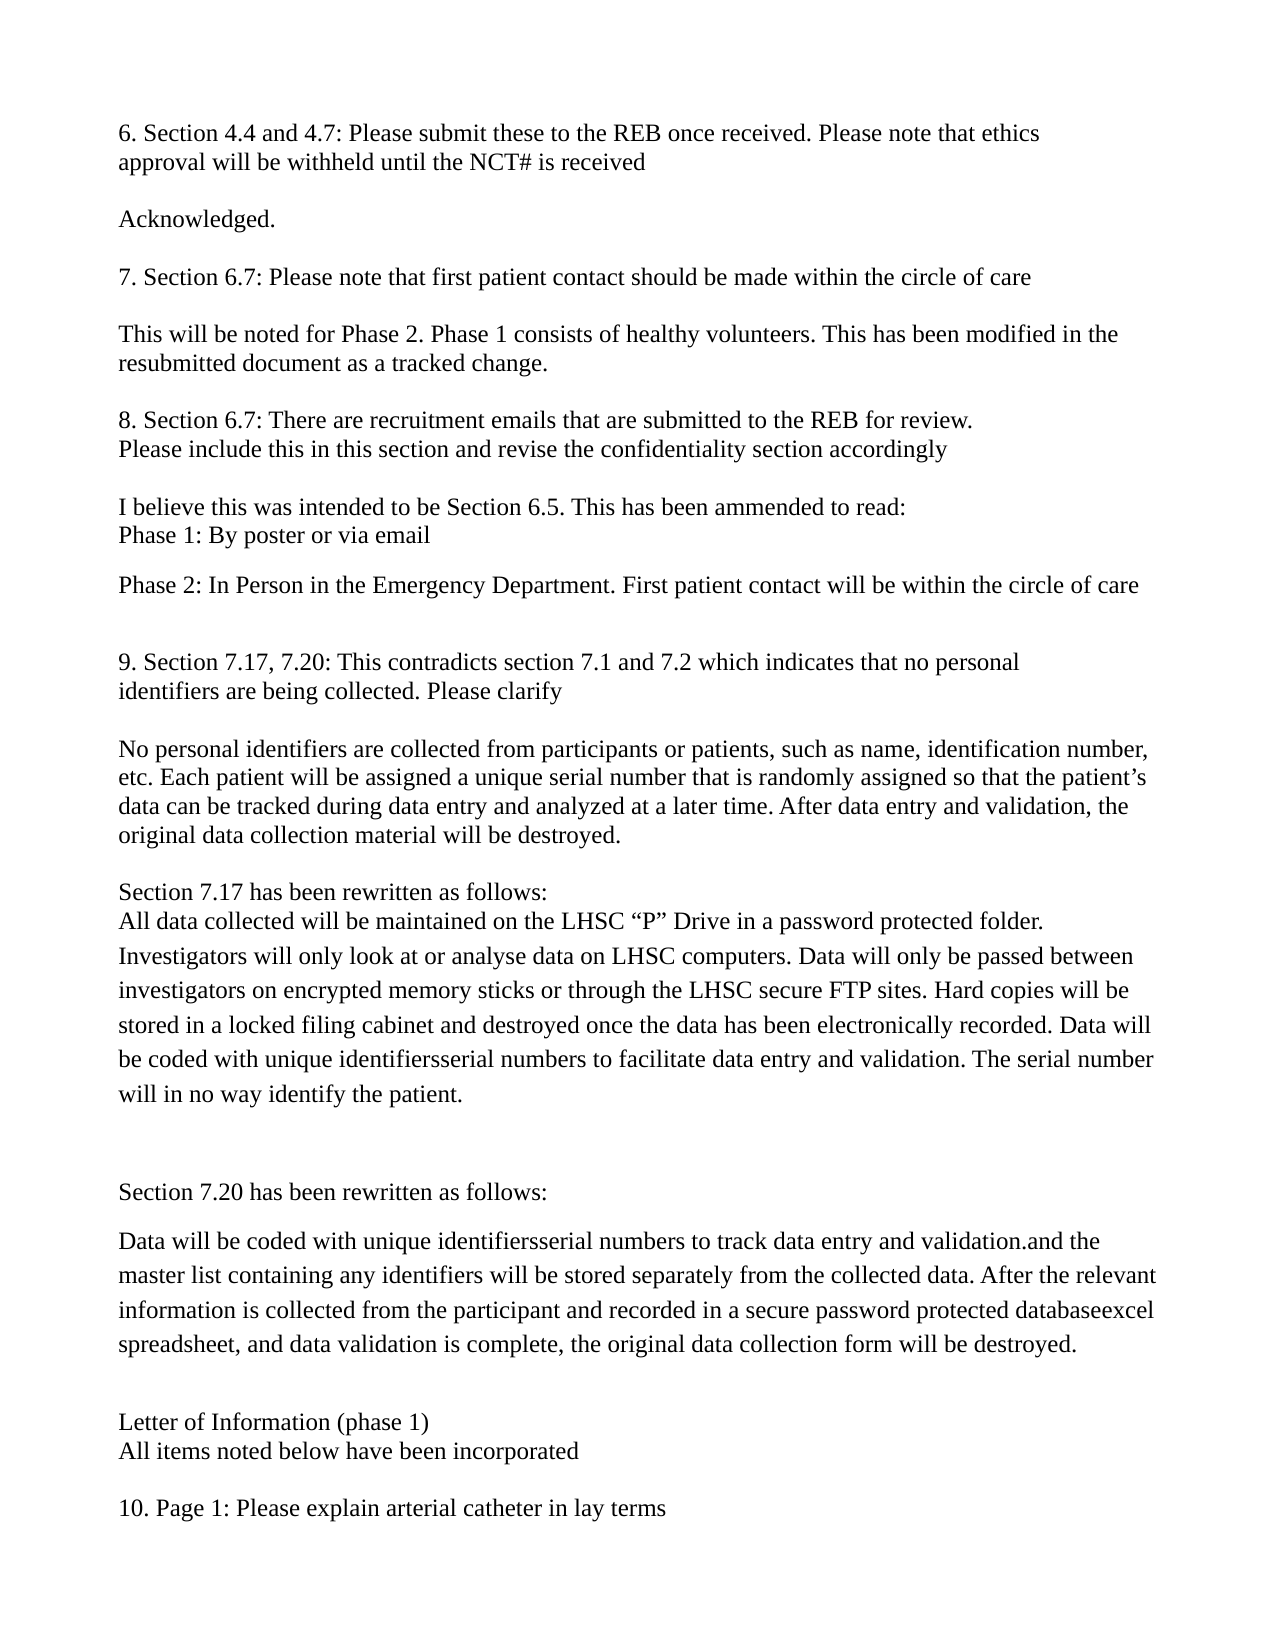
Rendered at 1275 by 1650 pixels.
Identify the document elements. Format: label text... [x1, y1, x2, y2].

text Section 7.17 has been rewritten as follows: [118, 877, 1157, 906]
text 8. Section 6.7: There are recruitment emails that are submitted to the REB for review. [118, 406, 1157, 434]
text All items noted below have been incorporated [118, 1436, 1157, 1464]
text Phase 2: In Person in the Emergency Department. First patient contact will be within the circle of care [118, 570, 1157, 598]
text All data collected will be maintained on the LHSC “P” Drive in a password protected folder. Investigators will only look at or analyse data on LHSC computers. Data will only be passed between investigators on encrypted memory sticks or through the LHSC secure FTP sites. Hard copies will be stored in a locked filing cabinet and destroyed once the data has been electronically recorded. Data will be coded with unique identifiersserial numbers to facilitate data entry and validation. The serial number will in no way identify the patient. [118, 906, 1157, 1107]
text Acknowledged. [118, 204, 1157, 233]
text No personal identifiers are collected from participants or patients, such as name, identification number, etc. Each patient will be assigned a unique serial number that is randomly assigned so that the patient’s data can be tracked during data entry and analyzed at a later time. After data entry and validation, the original data collection material will be destroyed. [118, 734, 1157, 849]
text Phase 1: By poster or via email [118, 521, 1157, 549]
text approval will be withheld until the NCT# is received [118, 147, 1157, 176]
text 7. Section 6.7: Please note that first patient contact should be made within the circle of care [118, 262, 1157, 291]
text I believe this was intended to be Section 6.5. This has been ammended to read: [118, 492, 1157, 521]
text Please include this in this section and revise the confidentiality section accordingly [118, 434, 1157, 463]
text identifiers are being collected. Please clarify [118, 676, 1157, 705]
text 6. Section 4.4 and 4.7: Please submit these to the REB once received. Please note that ethics [118, 118, 1157, 147]
text Letter of Information (phase 1) [118, 1407, 1157, 1436]
text 10. Page 1: Please explain arterial catheter in lay terms [118, 1493, 1157, 1522]
text Section 7.20 has been rewritten as follows: [118, 1177, 1157, 1206]
text Data will be coded with unique identifiersserial numbers to track data entry and validation.and the master list containing any identifiers will be stored separately from the collected data. After the relevant information is collected from the participant and recorded in a secure password protected databaseexcel spreadsheet, and data validation is complete, the original data collection form will be destroyed. [118, 1226, 1157, 1358]
text 9. Section 7.17, 7.20: This contradicts section 7.1 and 7.2 which indicates that no personal [118, 647, 1157, 676]
text This will be noted for Phase 2. Phase 1 consists of healthy volunteers. This has been modified in the resubmitted document as a tracked change. [118, 319, 1157, 377]
